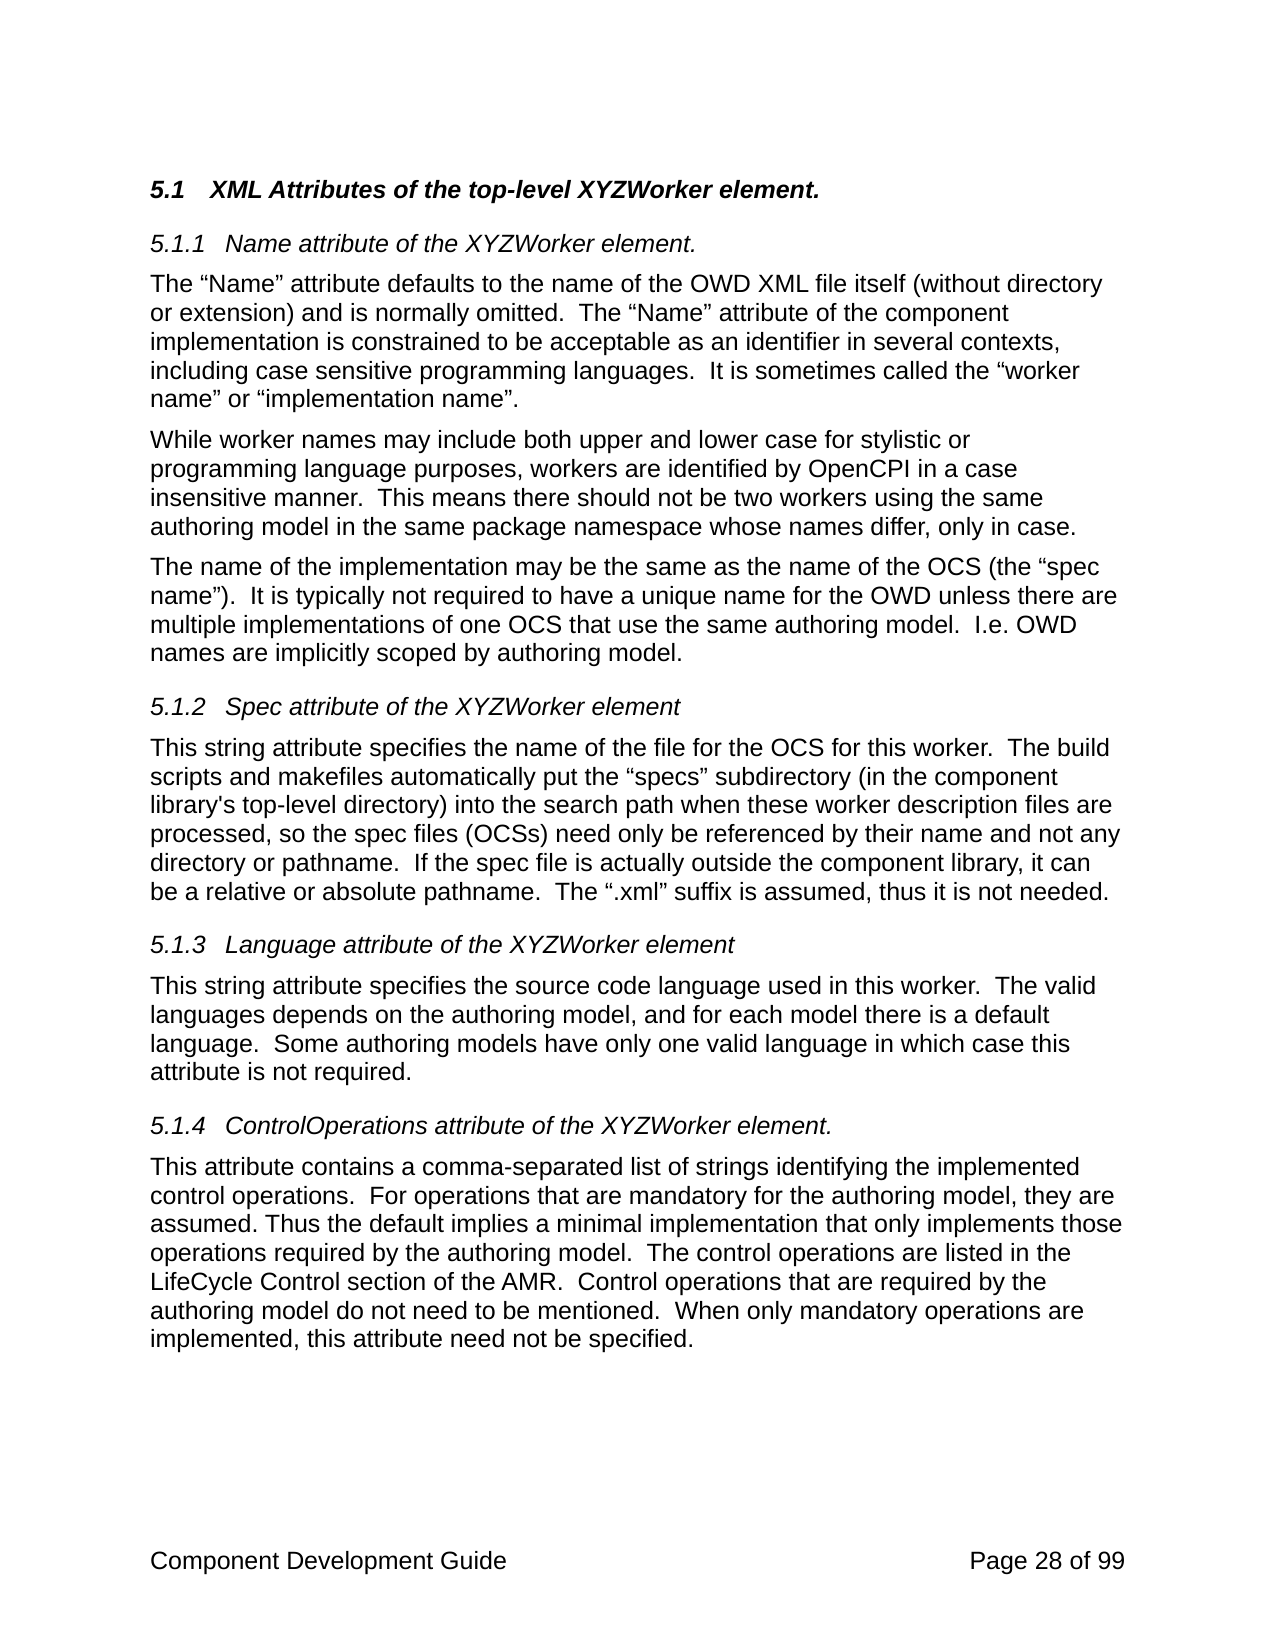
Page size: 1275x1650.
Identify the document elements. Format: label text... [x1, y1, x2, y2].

subtitle Name attribute of the XYZWorker element. [150, 229, 1125, 257]
text The name of the implementation may be the same as the name of the OCS (the “spec name”). It is typically not required to have a unique name for the OWD unless there are multiple implementations of one OCS that use the same authoring model. I.e. OWD names are implicitly scoped by authoring model. [150, 552, 1125, 667]
text This string attribute specifies the name of the file for the OCS for this worker. The build scripts and makefiles automatically put the “specs” subdirectory (in the component library's top-level directory) into the search path when these worker description files are processed, so the spec files (OCSs) need only be referenced by their name and not any directory or pathname. If the spec file is actually outside the component library, it can be a relative or absolute pathname. The “.xml” suffix is assumed, thus it is not needed. [150, 733, 1125, 905]
text While worker names may include both upper and lower case for stylistic or programming language purposes, workers are identified by OpenCPI in a case insensitive manner. This means there should not be two workers using the same authoring model in the same package namespace whose names differ, only in case. [150, 425, 1125, 540]
subtitle Spec attribute of the XYZWorker element [150, 692, 1125, 721]
subtitle ControlOperations attribute of the XYZWorker element. [150, 1111, 1125, 1140]
text This string attribute specifies the source code language used in this worker. The valid languages depends on the authoring model, and for each model there is a default language. Some authoring models have only one valid language in which case this attribute is not required. [150, 971, 1125, 1086]
text This attribute contains a comma-separated list of strings identifying the implemented control operations. For operations that are mandatory for the authoring model, they are assumed. Thus the default implies a minimal implementation that only implements those operations required by the authoring model. The control operations are listed in the LifeCycle Control section of the AMR. Control operations that are required by the authoring model do not need to be mentioned. When only mandatory operations are implemented, this attribute need not be specified. [150, 1152, 1125, 1353]
text The “Name” attribute defaults to the name of the OWD XML file itself (without directory or extension) and is normally omitted. The “Name” attribute of the component implementation is constrained to be acceptable as an identifier in several contexts, including case sensitive programming languages. It is sometimes called the “worker name” or “implementation name”. [150, 269, 1125, 413]
subtitle XML Attributes of the top-level XYZWorker element. [150, 175, 1125, 204]
subtitle Language attribute of the XYZWorker element [150, 930, 1125, 959]
